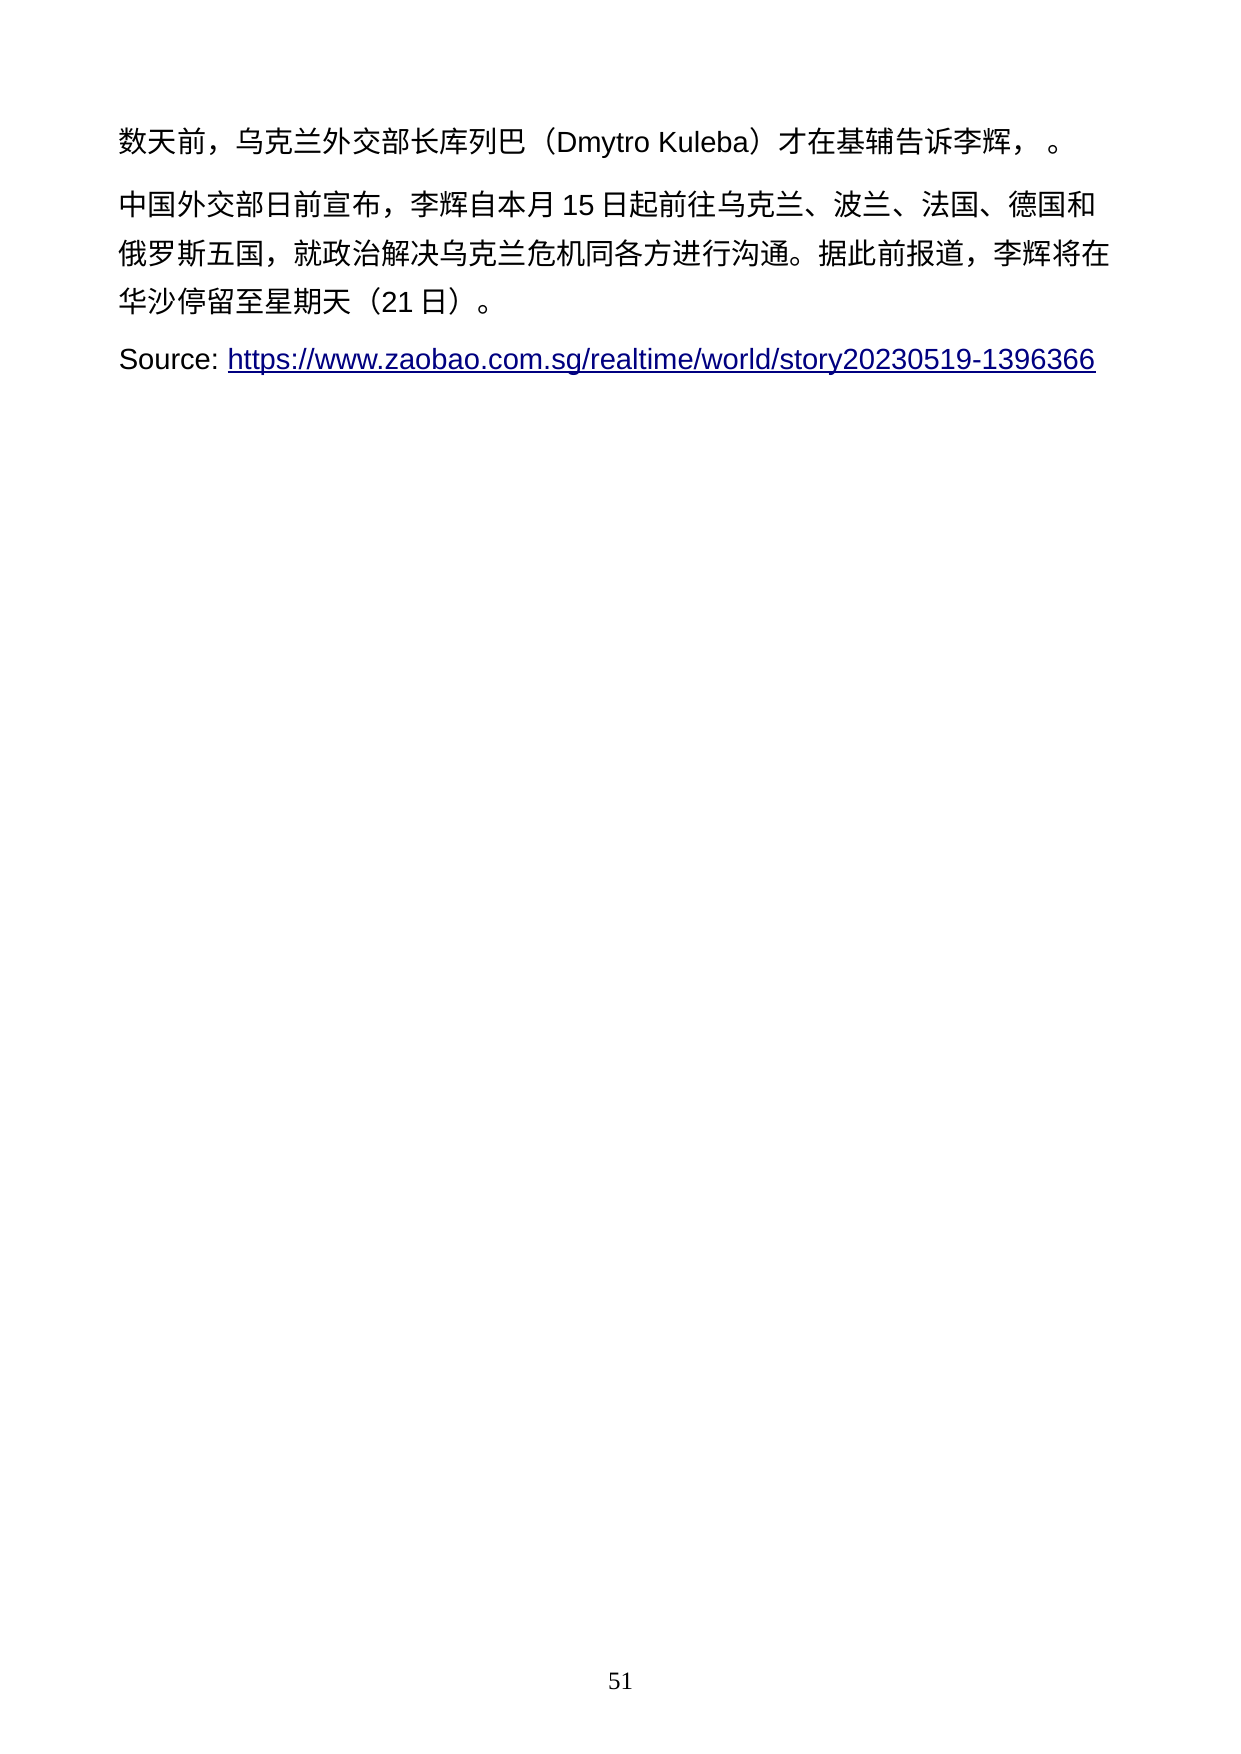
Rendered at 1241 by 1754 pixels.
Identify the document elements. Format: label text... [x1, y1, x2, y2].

text Source: https://www.zaobao.com.sg/realtime/world/story20230519-1396366 [118, 342, 1122, 375]
text 中国外交部日前宣布，李辉自本月15日起前往乌克兰、波兰、法国、德国和俄罗斯五国，就政治解决乌克兰危机同各方进行沟通。据此前报道，李辉将在华沙停留至星期天（21日）。 [118, 182, 1122, 321]
text 数天前，乌克兰外交部长库列巴（Dmytro Kuleba）才在基辅告诉李辉， 。 [118, 118, 1122, 161]
